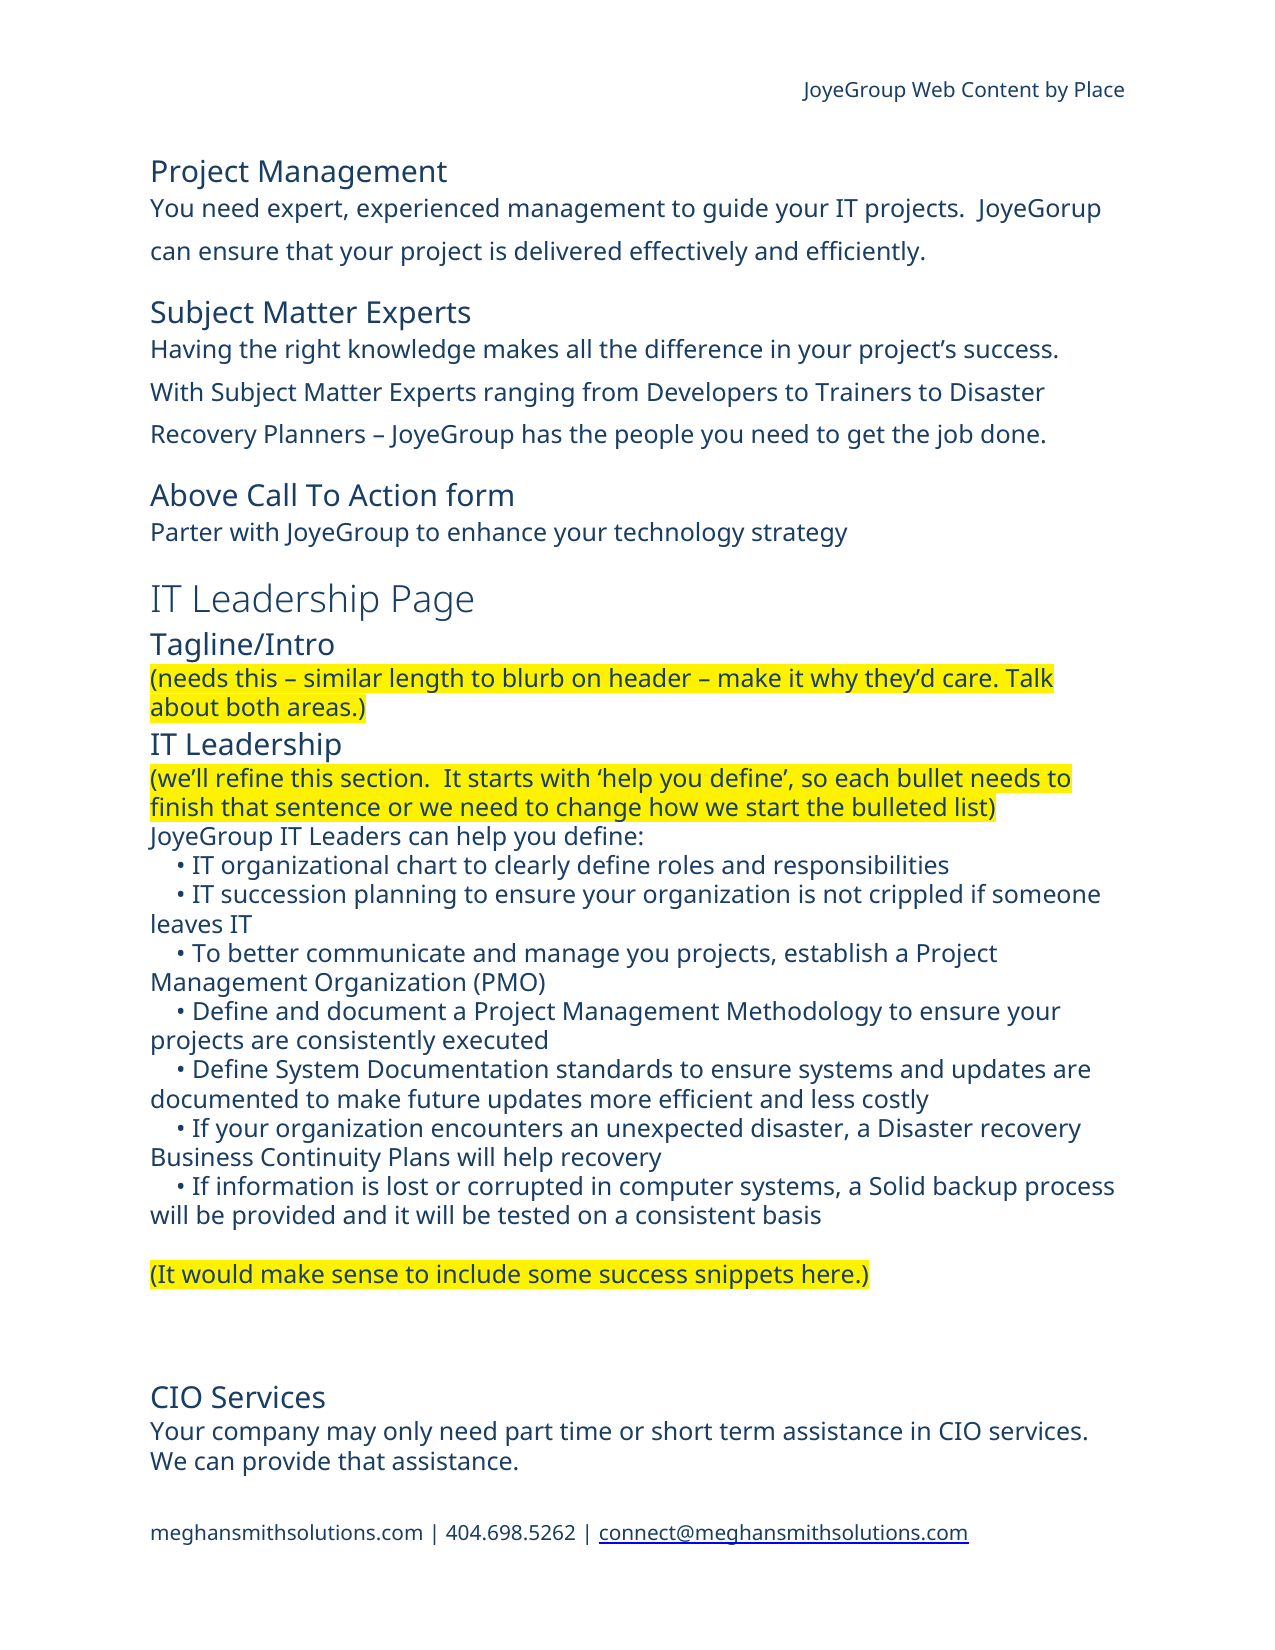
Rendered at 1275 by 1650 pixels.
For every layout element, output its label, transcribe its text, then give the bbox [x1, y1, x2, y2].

text • Define System Documentation standards to ensure systems and updates are documented to make future updates more efficient and less costly [150, 1056, 1125, 1114]
text (we’ll refine this section. It starts with ‘help you define’, so each bullet needs to finish that sentence or we need to change how we start the bulleted list) [150, 764, 1125, 822]
text • To better communicate and manage you projects, establish a Project Management Organization (PMO) [150, 939, 1125, 997]
text Your company may only need part time or short term assistance in CIO services. We can provide that assistance. [150, 1417, 1125, 1476]
text Having the right knowledge makes all the difference in your project’s success. With Subject Matter Experts ranging from Developers to Trainers to Disaster Recovery Planners – JoyeGroup has the people you need to get the job done. [150, 332, 1125, 451]
text JoyeGroup IT Leaders can help you define: [150, 822, 1125, 851]
text (It would make sense to include some success snippets here.) [150, 1260, 1125, 1289]
text Parter with JoyeGroup to enhance your technology strategy [150, 515, 1125, 549]
subtitle Above Call To Action form [150, 474, 1125, 515]
text • IT organizational chart to clearly define roles and responsibilities [150, 851, 1125, 881]
text (needs this – similar length to blurb on header – make it why they’d care. Talk about both areas.) [150, 664, 1125, 723]
subtitle IT Leadership Page [150, 572, 1125, 623]
text • IT succession planning to ensure your organization is not crippled if someone leaves IT [150, 881, 1125, 939]
text • If information is lost or corrupted in computer systems, a Solid backup process will be provided and it will be tested on a consistent basis [150, 1172, 1125, 1231]
subtitle CIO Services [150, 1376, 1125, 1417]
subtitle Subject Matter Experts [150, 291, 1125, 332]
text • Define and document a Project Management Methodology to ensure your projects are consistently executed [150, 997, 1125, 1056]
subtitle Project Management [150, 150, 1125, 191]
text • If your organization encounters an unexpected disaster, a Disaster recovery Business Continuity Plans will help recovery [150, 1114, 1125, 1172]
subtitle Tagline/Intro [150, 623, 1125, 664]
text You need expert, experienced management to guide your IT projects. JoyeGorup can ensure that your project is delivered effectively and efficiently. [150, 191, 1125, 268]
subtitle IT Leadership [150, 723, 1125, 764]
